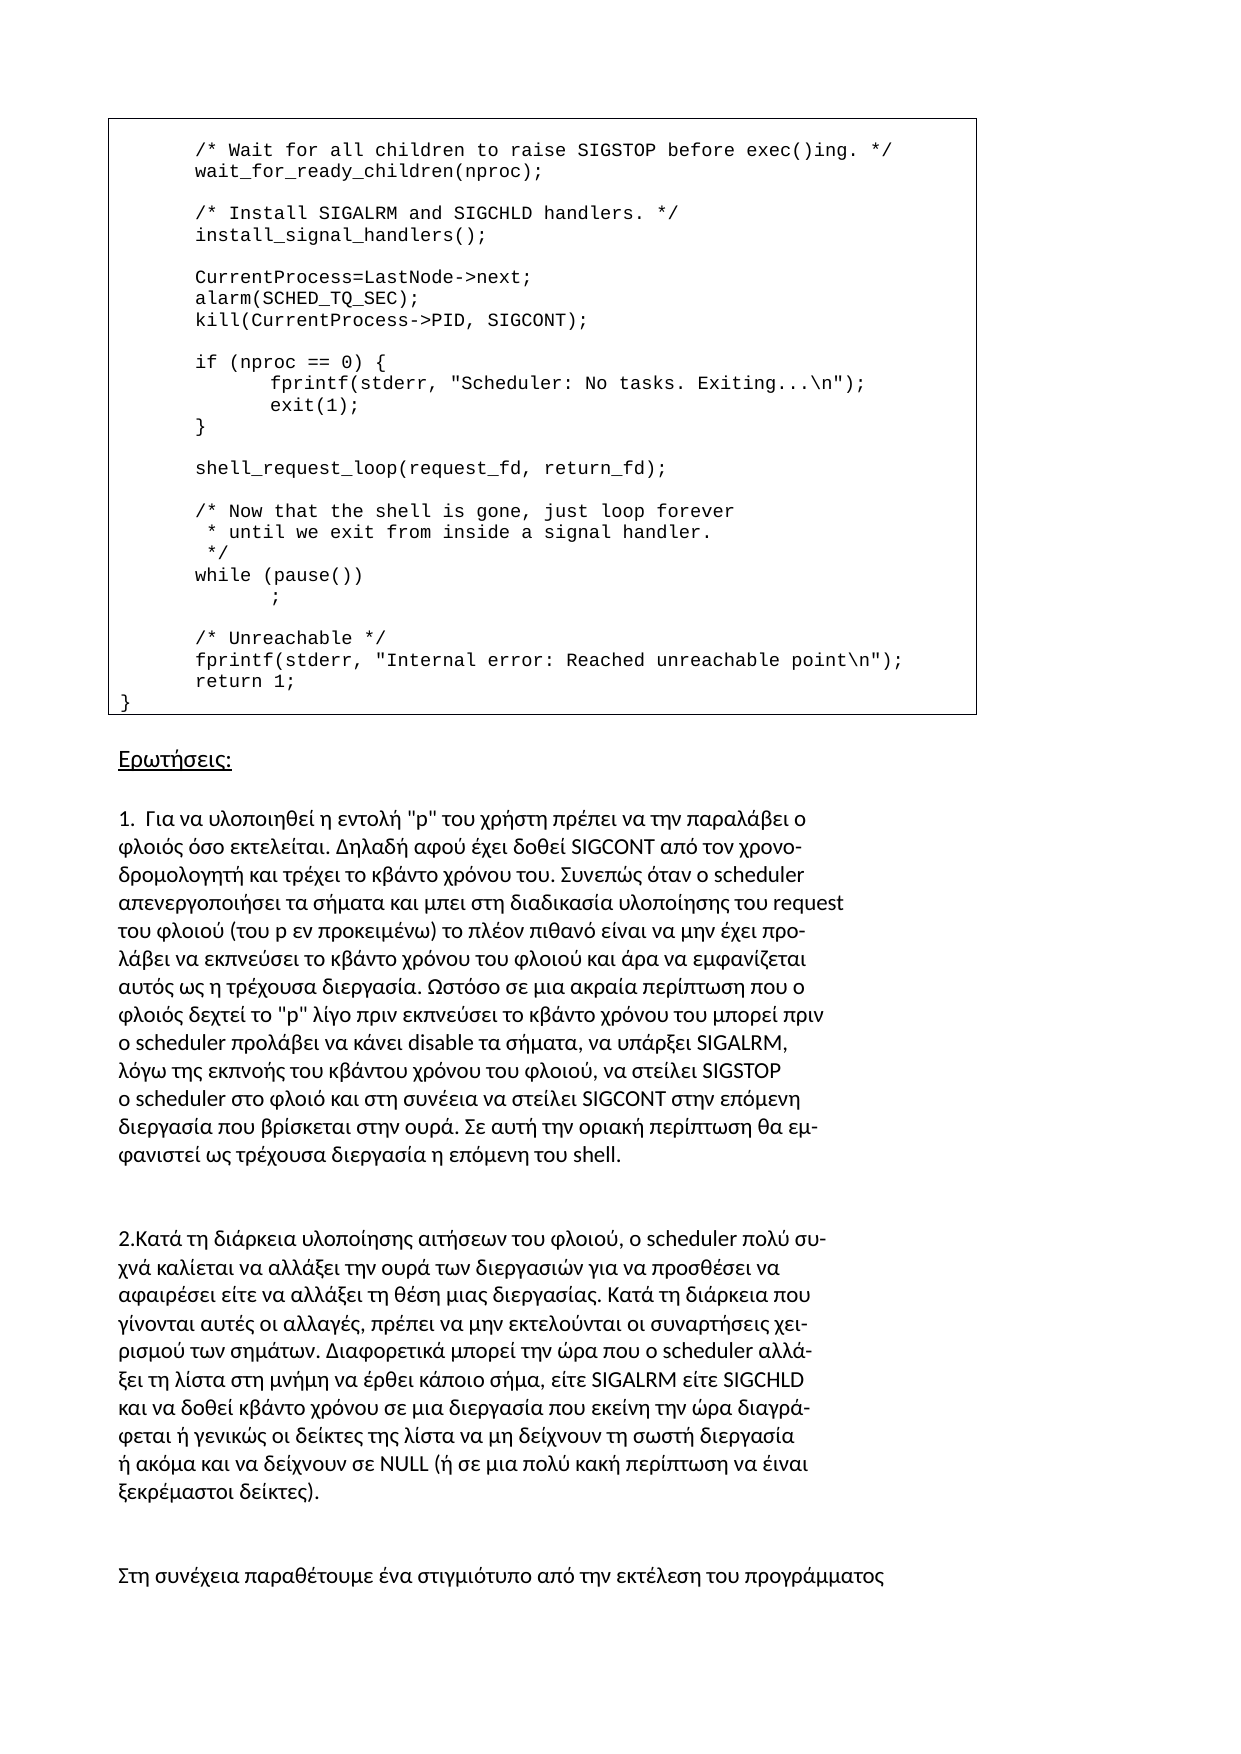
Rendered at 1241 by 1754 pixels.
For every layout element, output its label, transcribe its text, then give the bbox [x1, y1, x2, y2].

text 2.Κατά τη διάρκεια υλοποίησης αιτήσεων του φλοιού, o scheduler πολύ συ- [118, 1224, 1122, 1253]
text του φλοιού (του p εν προκειμένω) το πλέον πιθανό είναι να μην έχει προ- [118, 916, 1122, 944]
text δρομολογητή και τρέχει το κβάντο χρόνου του. Συνεπώς όταν ο scheduler [118, 860, 1122, 888]
text Ερωτήσεις: [118, 743, 1122, 804]
table_header /* Wait for all children to raise SIGSTOP before exec()ing. */ wait_for_ready_children(nproc); /* Install SIGALRM and SIGCHLD handlers. */ install_signal_handlers(); CurrentProcess=LastNode->next; alarm(SCHED_TQ_SEC); kill(CurrentProcess->PID, SIGCONT); if (nproc == 0) { fprintf(stderr, "Scheduler: No tasks. Exiting...\n"); exit(1); } shell_request_loop(request_fd, return_fd); /* Now that the shell is gone, just loop forever * until we exit from inside a signal handler. */ while (pause()) ; /* Unreachable */ fprintf(stderr, "Internal error: Reached unreachable point\n"); return 1; } [109, 119, 976, 714]
text ξεκρέμαστοι δείκτες). [118, 1477, 1122, 1505]
text ο scheduler στο φλοιό και στη συνέεια να στείλει SIGCONT στην επόμενη [118, 1084, 1122, 1112]
text απενεργοποιήσει τα σήματα και μπει στη διαδικασία υλοποίησης του request [118, 888, 1122, 916]
text γίνονται αυτές οι αλλαγές, πρέπει να μην εκτελούνται οι συναρτήσεις χει- [118, 1309, 1122, 1337]
text ο scheduler προλάβει να κάνει disable τα σήματα, να υπάρξει SIGALRM, [118, 1028, 1122, 1056]
text ρισμού των σημάτων. Διαφορετικά μπορεί την ώρα που ο scheduler αλλά- [118, 1337, 1122, 1365]
text και να δοθεί κβάντο χρόνου σε μια διεργασία που εκείνη την ώρα διαγρά- [118, 1393, 1122, 1421]
text 1. Για να υλοποιηθεί η εντολή "p" του χρήστη πρέπει να την παραλάβει ο [118, 804, 1122, 832]
text διεργασία που βρίσκεται στην ουρά. Σε αυτή την οριακή περίπτωση θα εμ- [118, 1112, 1122, 1141]
text αφαιρέσει είτε να αλλάξει τη θέση μιας διεργασίας. Κατά τη διάρκεια που [118, 1281, 1122, 1309]
text φανιστεί ως τρέχουσα διεργασία η επόμενη του shell. [118, 1141, 1122, 1168]
text φλοιός δεχτεί το "p" λίγο πριν εκπνεύσει το κβάντο χρόνου του μπορεί πριν [118, 1000, 1122, 1028]
text φεται ή γενικώς οι δείκτες της λίστα να μη δείχνουν τη σωστή διεργασία [118, 1421, 1122, 1449]
text χνά καλίεται να αλλάξει την ουρά των διεργασιών για να προσθέσει να [118, 1253, 1122, 1281]
text φλοιός όσο εκτελείται. Δηλαδή αφού έχει δοθεί SIGCONT από τον χρονο- [118, 832, 1122, 860]
text αυτός ως η τρέχουσα διεργασία. Ωστόσο σε μια ακραία περίπτωση που ο [118, 972, 1122, 1000]
text λάβει να εκπνεύσει το κβάντο χρόνου του φλοιού και άρα να εμφανίζεται [118, 944, 1122, 972]
text λόγω της εκπνοής του κβάντου χρόνου του φλοιού, να στείλει SIGSTOP [118, 1056, 1122, 1084]
text Στη συνέχεια παραθέτουμε ένα στιγμιότυπο από την εκτέλεση του προγράμματος [118, 1561, 1122, 1589]
text ή ακόμα και να δείχνουν σε NULL (ή σε μια πολύ κακή περίπτωση να έιναι [118, 1449, 1122, 1477]
text ξει τη λίστα στη μνήμη να έρθει κάποιο σήμα, είτε SIGALRM είτε SIGCHLD [118, 1365, 1122, 1393]
